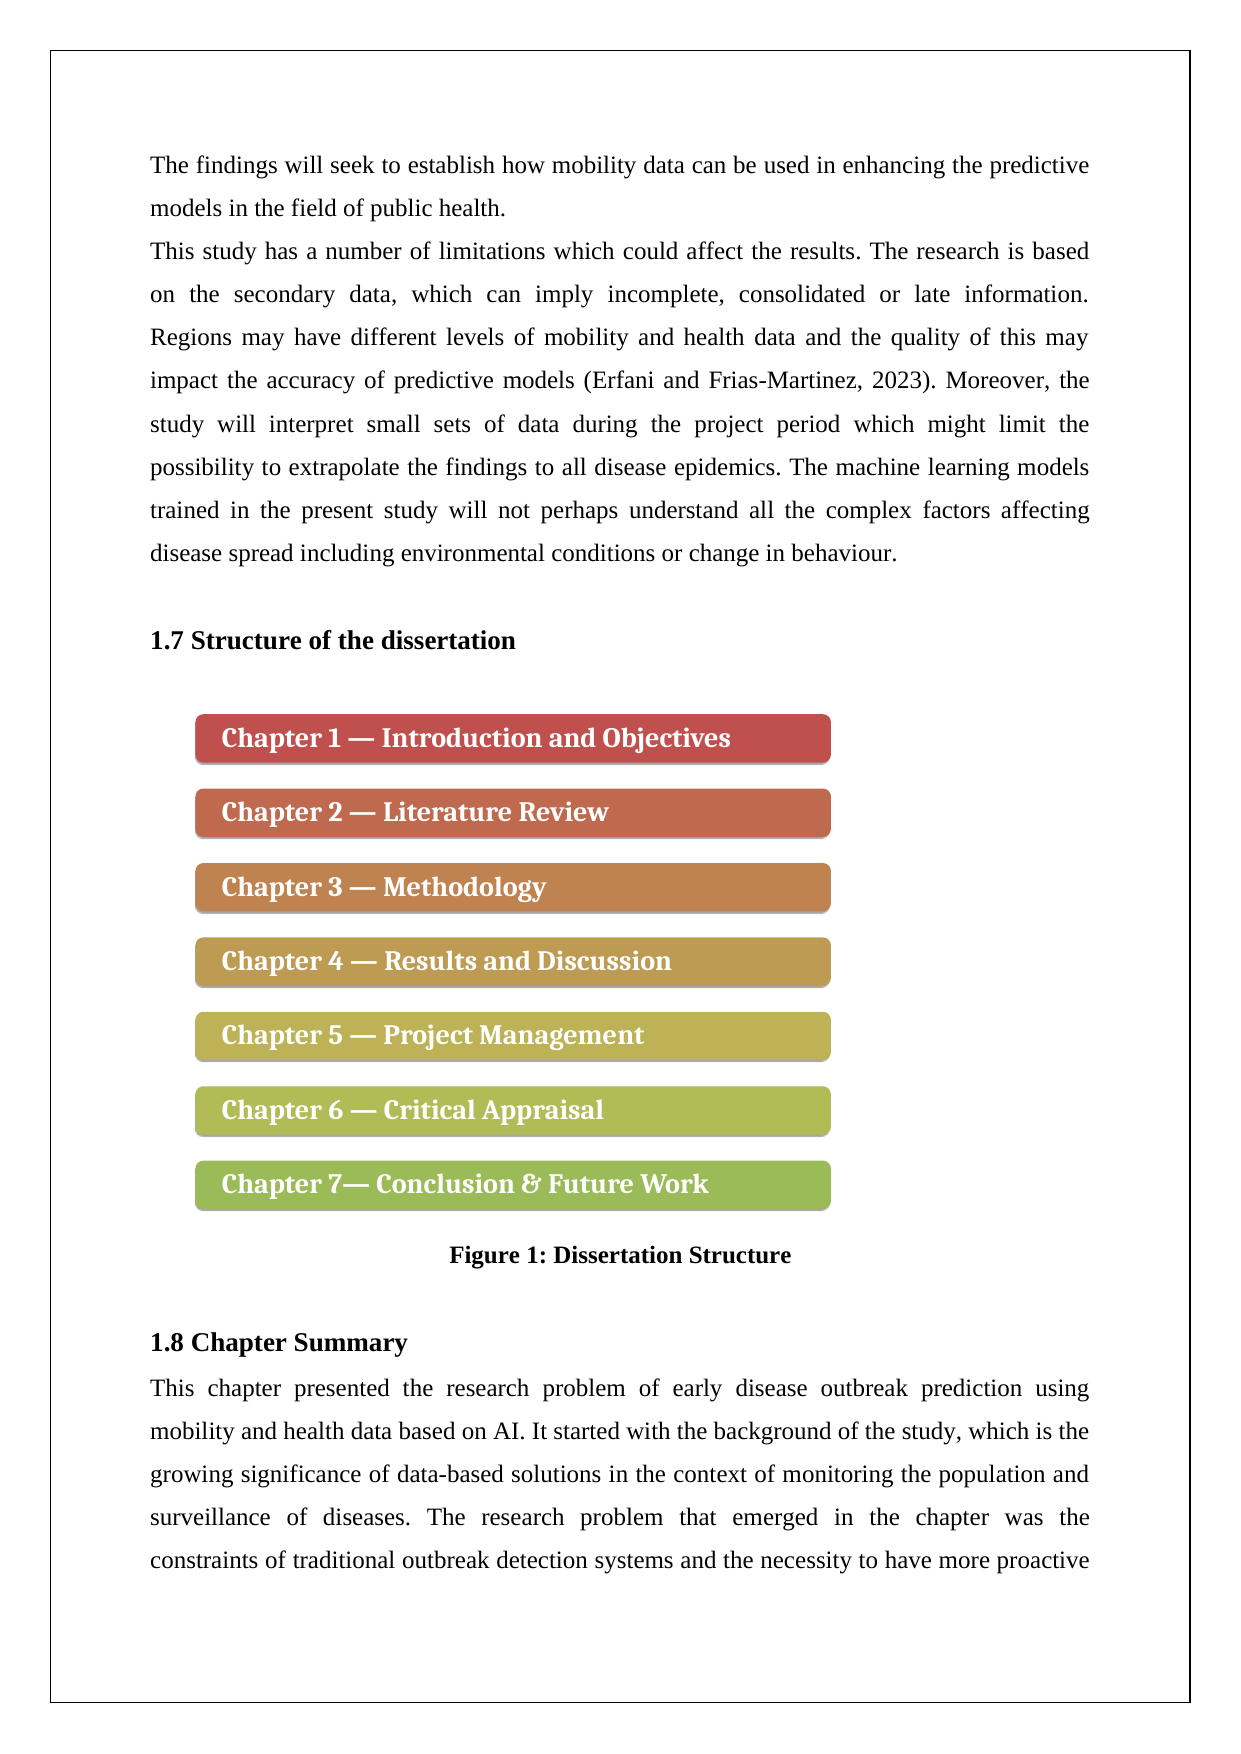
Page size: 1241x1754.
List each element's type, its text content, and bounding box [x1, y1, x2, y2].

text This chapter presented the research problem of early disease outbreak prediction using mobility and health data based on AI. It started with the background of the study, which is the growing significance of data-based solutions in the context of monitoring the population and surveillance of diseases. The research problem that emerged in the chapter was the constraints of traditional outbreak detection systems and the necessity to have more proactive [150, 1373, 1091, 1574]
text Figure 1: Dissertation Structure [150, 1240, 1091, 1269]
subtitle 1.8 Chapter Summary [150, 1326, 1091, 1357]
subtitle 1.7 Structure of the dissertation [150, 624, 1091, 656]
text The findings will seek to establish how mobility data can be used in enhancing the predictive models in the field of public health. [150, 150, 1091, 222]
text This study has a number of limitations which could affect the results. The research is based on the secondary data, which can imply incomplete, consolidated or late information. Regions may have different levels of mobility and health data and the quality of this may impact the accuracy of predictive models (Erfani and Frias-Martinez, 2023). Moreover, the study will interpret small sets of data during the project period which might limit the possibility to extrapolate the findings to all disease epidemics. The machine learning models trained in the present study will not perhaps understand all the complex factors affecting disease spread including environmental conditions or change in behaviour. [150, 236, 1091, 567]
